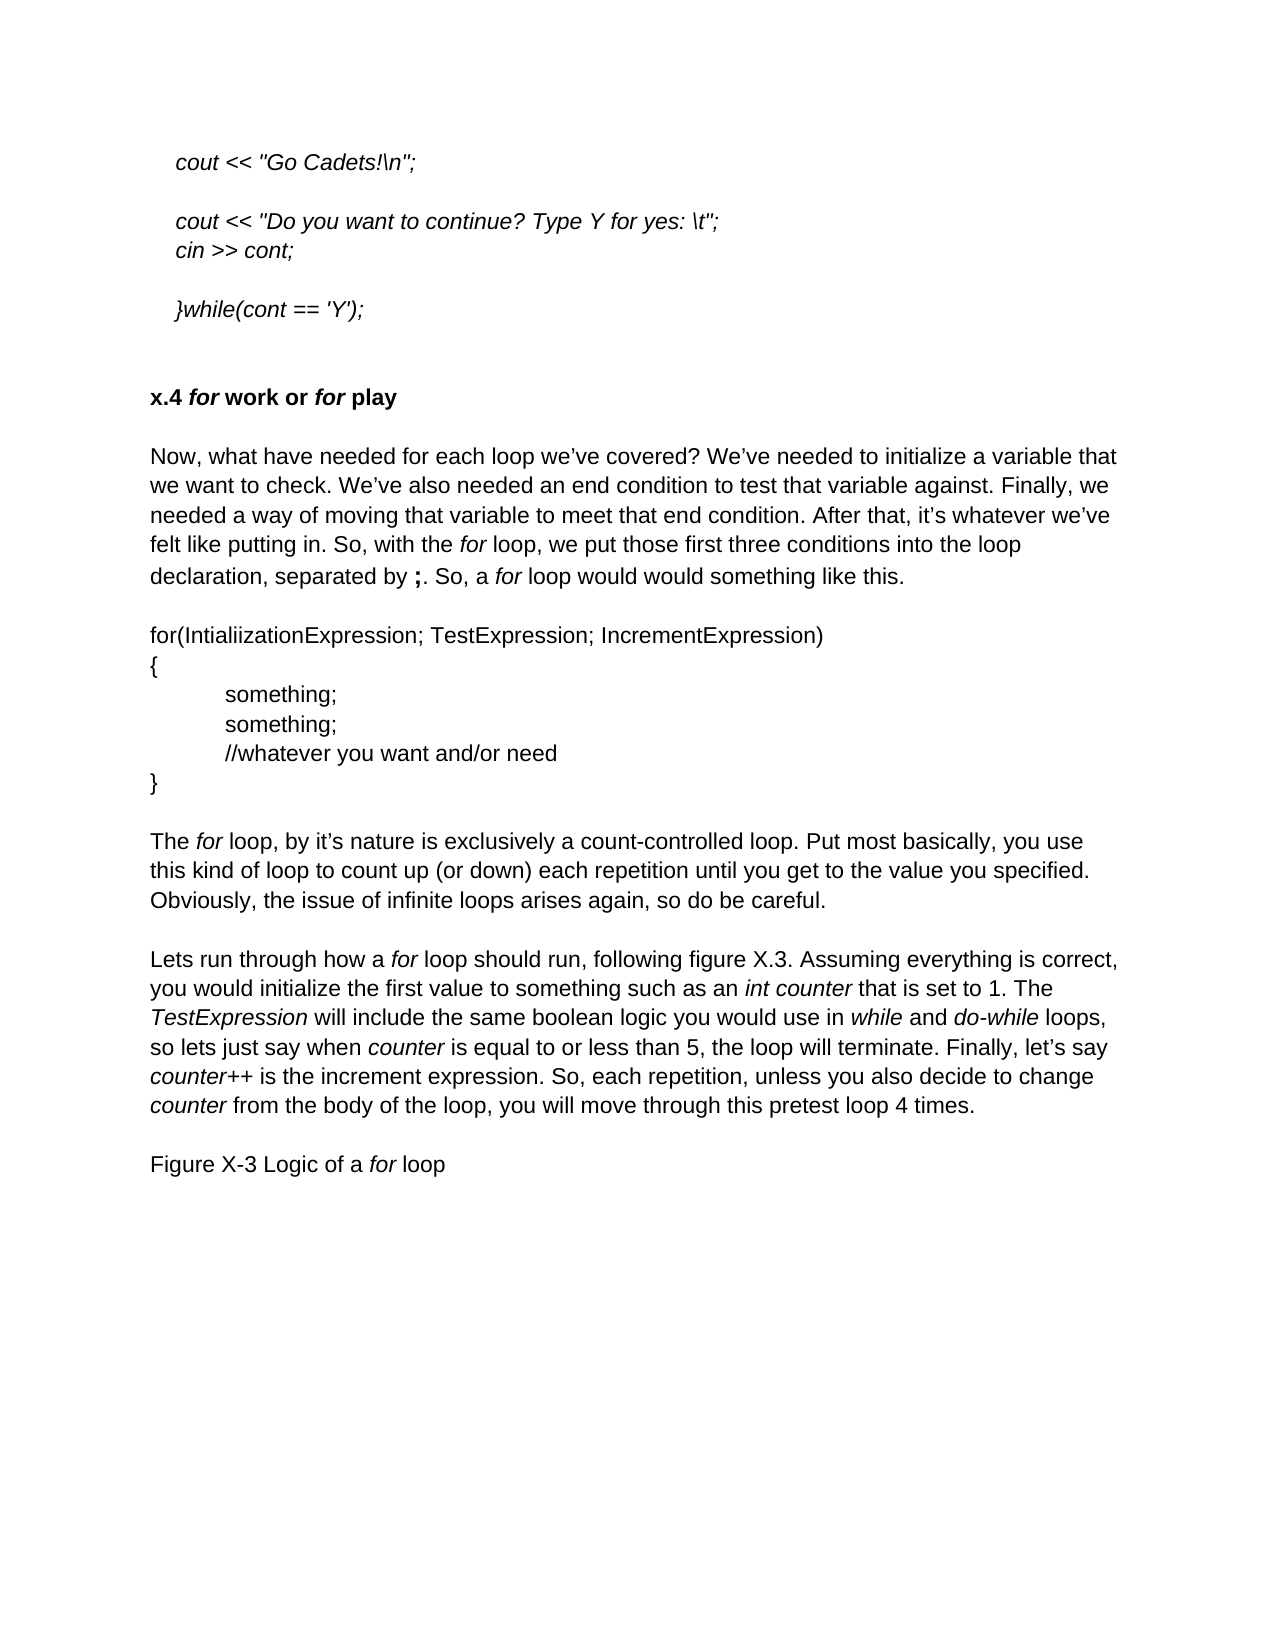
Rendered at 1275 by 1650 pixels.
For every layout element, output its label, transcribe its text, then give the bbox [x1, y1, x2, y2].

text x.4 for work or for play [150, 385, 1125, 411]
text cout << "Do you want to continue? Type Y for yes: \t"; [150, 209, 1125, 234]
text cin >> cont; [150, 238, 1125, 264]
text for(IntialiizationExpression; TestExpression; IncrementExpression) [150, 623, 1125, 649]
text } [150, 770, 1125, 796]
text The for loop, by it’s nature is exclusively a count-controlled loop. Put most basically, you use this kind of loop to count up (or down) each repetition until you get to the value you specified. Obviously, the issue of infinite loops arises again, so do be careful. [150, 829, 1125, 913]
text cout << "Go Cadets!\n"; [150, 150, 1125, 176]
text { [150, 652, 1125, 678]
text Now, what have needed for each loop we’ve covered? We’ve needed to initialize a variable that we want to check. We’ve also needed an end condition to test that variable against. Finally, we needed a way of moving that variable to meet that end condition. After that, it’s whatever we’ve felt like putting in. So, with the for loop, we put those first three conditions into the loop declaration, separated by ;. So, a for loop would would something like this. [150, 444, 1125, 589]
text //whatever you want and/or need [150, 741, 1125, 766]
text Lets run through how a for loop should run, following figure X.3. Assuming everything is correct, you would initialize the first value to something such as an int counter that is set to 1. The TestExpression will include the same boolean logic you would use in while and do-while loops, so lets just say when counter is equal to or less than 5, the loop will terminate. Finally, let’s say counter++ is the increment expression. So, each repetition, unless you also decide to change counter from the body of the loop, you will move through this pretest loop 4 times. [150, 946, 1125, 1119]
text }while(cont == 'Y'); [150, 297, 1125, 322]
text Figure X-3 Logic of a for loop [150, 1152, 1125, 1177]
text something; [150, 711, 1125, 737]
text something; [150, 682, 1125, 707]
